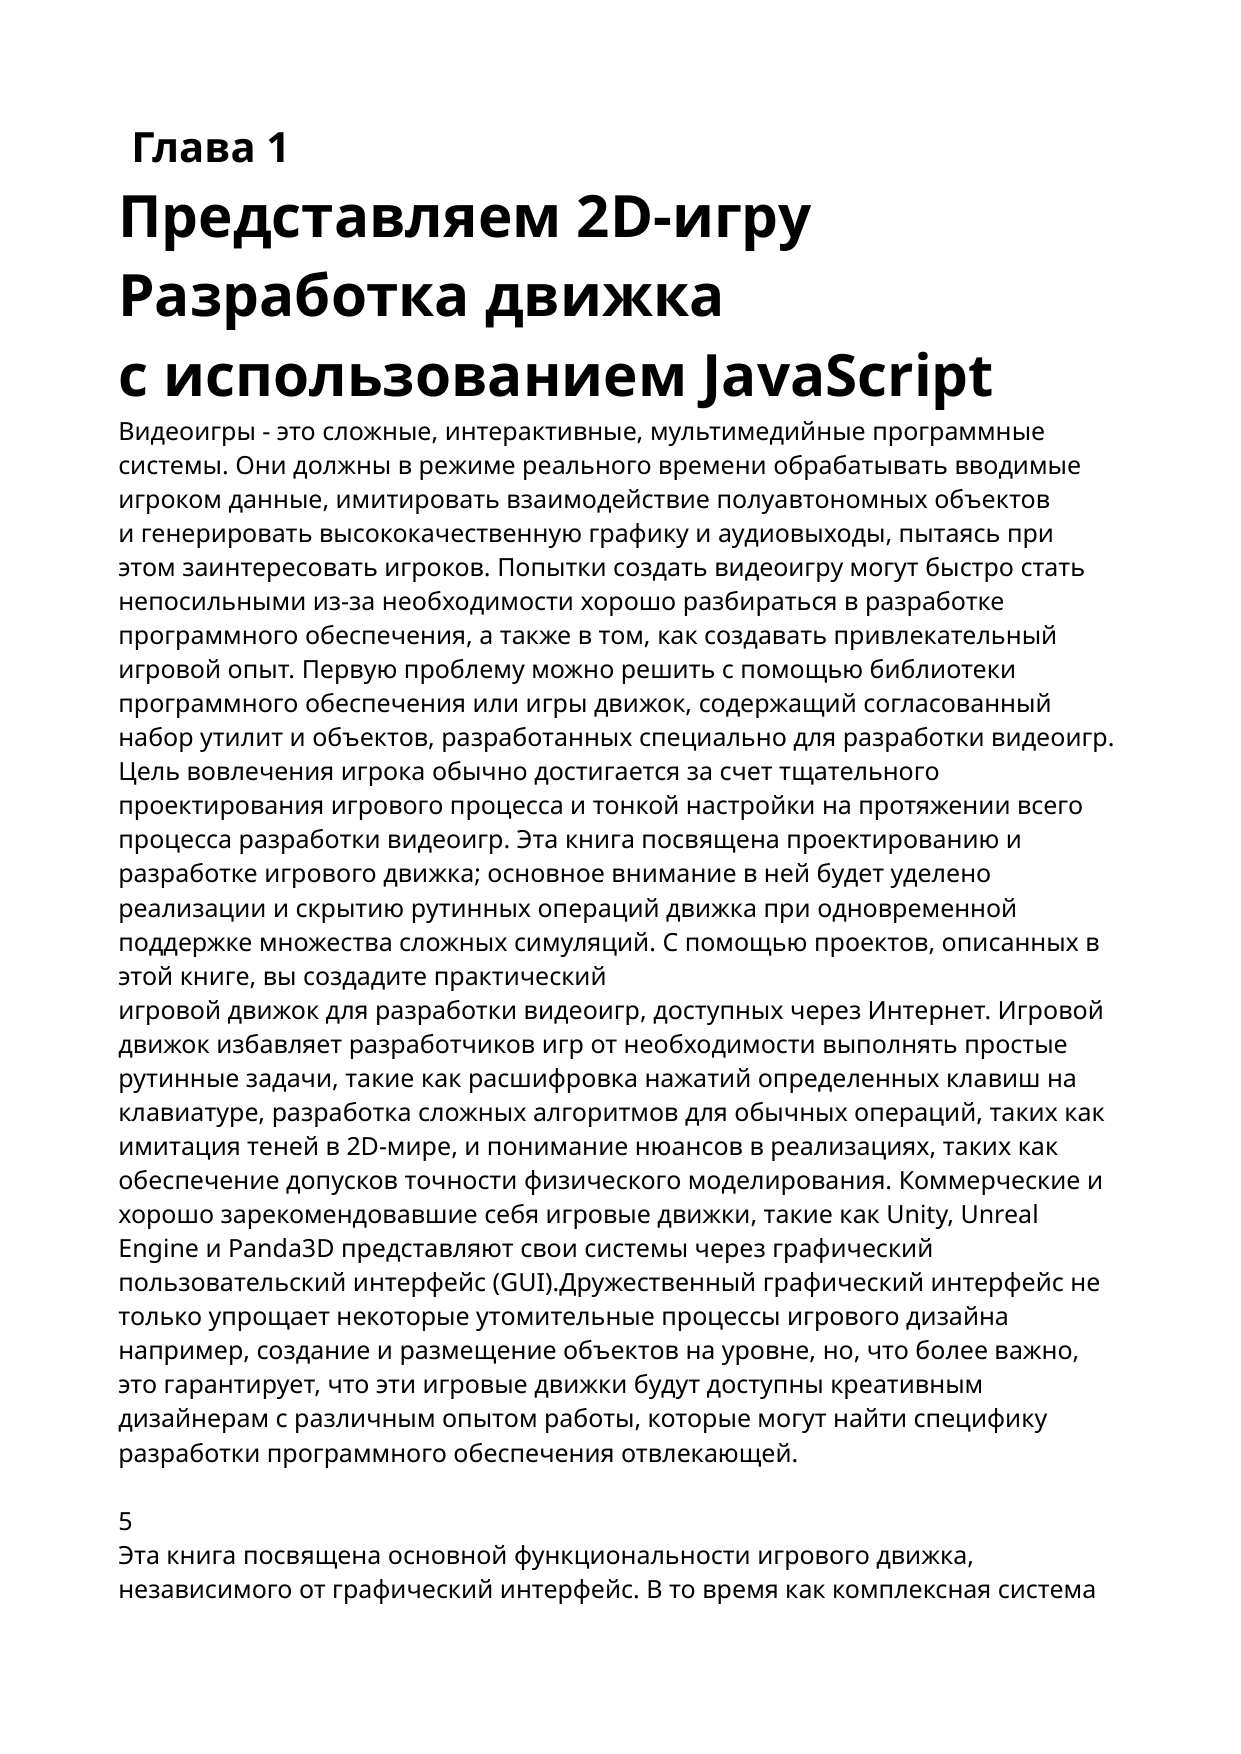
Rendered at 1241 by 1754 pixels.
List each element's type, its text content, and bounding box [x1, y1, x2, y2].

text Глава 1 [118, 118, 1122, 175]
text 5 [118, 1469, 1122, 1537]
text Разработка движка [118, 254, 1122, 334]
text игровой движок для разработки видеоигр, доступных через Интернет. Игровой движок избавляет разработчиков игр от необходимости выполнять простые рутинные задачи, такие как расшифровка нажатий определенных клавиш на клавиатуре, разработка сложных алгоритмов для обычных операций, таких как имитация теней в 2D-мире, и понимание нюансов в реализациях, таких как обеспечение допусков точности физического моделирования. Коммерческие и хорошо зарекомендовавшие себя игровые движки, такие как Unity, Unreal [118, 992, 1122, 1231]
text этом заинтересовать игроков. Попытки создать видеоигру могут быстро стать непосильными из-за необходимости хорошо разбираться в разработке программного обеспечения, а также в том, как создавать привлекательный [118, 549, 1122, 652]
text и генерировать высококачественную графику и аудиовыходы, пытаясь при [118, 516, 1122, 549]
text Видеоигры - это сложные, интерактивные, мультимедийные программные системы. Они должны в режиме реального времени обрабатывать вводимые игроком данные, имитировать взаимодействие полуавтономных объектов [118, 413, 1122, 516]
text Представляем 2D-игру [118, 175, 1122, 254]
text Engine и Panda3D представляют свои системы через графический пользовательский интерфейс (GUI).Дружественный графический интерфейс не только упрощает некоторые утомительные процессы игрового дизайна например, создание и размещение объектов на уровне, но, что более важно, это гарантирует, что эти игровые движки будут доступны креативным дизайнерам с различным опытом работы, которые могут найти специфику разработки программного обеспечения отвлекающей. [118, 1231, 1122, 1469]
text игровой опыт. Первую проблему можно решить с помощью библиотеки программного обеспечения или игры движок, содержащий согласованный набор утилит и объектов, разработанных специально для разработки видеоигр. Цель вовлечения игрока обычно достигается за счет тщательного проектирования игрового процесса и тонкой настройки на протяжении всего процесса разработки видеоигр. Эта книга посвящена проектированию и разработке игрового движка; основное внимание в ней будет уделено реализации и скрытию рутинных операций движка при одновременной поддержке множества сложных симуляций. С помощью проектов, описанных в этой книге, вы создадите практический [118, 652, 1122, 992]
text Эта книга посвящена основной функциональности игрового движка, независимого от графический интерфейс. В то время как комплексная система [118, 1537, 1122, 1606]
text с использованием JavaScript [118, 334, 1122, 413]
